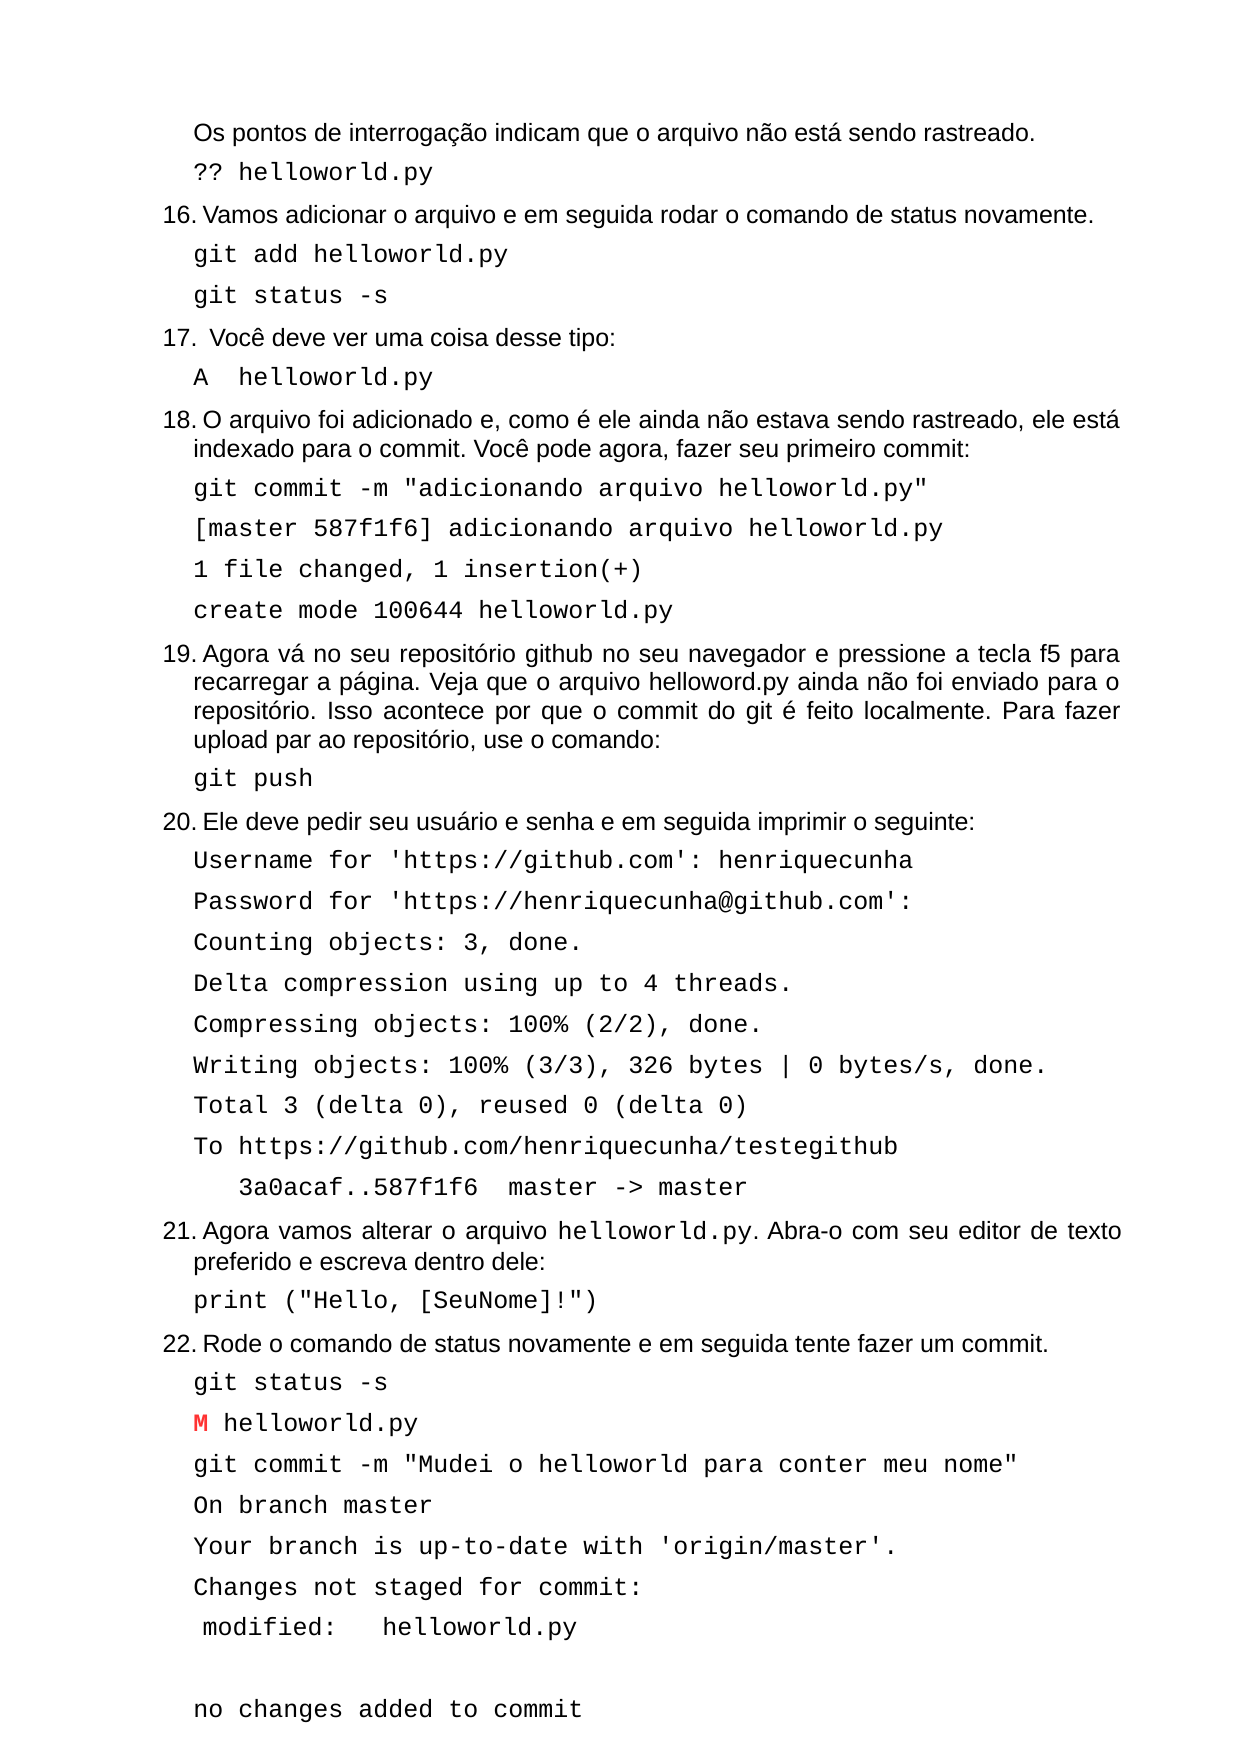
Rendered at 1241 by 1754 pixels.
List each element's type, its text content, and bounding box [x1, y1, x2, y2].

list Vamos adicionar o arquivo e em seguida rodar o comando de status novamente. [156, 200, 1122, 229]
list git add helloworld.py [156, 241, 1122, 270]
list Username for 'https://github.com': henriquecunha [156, 848, 1122, 876]
list Rode o comando de status novamente e em seguida tente fazer um commit. [156, 1329, 1122, 1357]
list Compressing objects: 100% (2/2), done. [156, 1011, 1122, 1040]
list git push [156, 766, 1122, 794]
list Password for 'https://henriquecunha@github.com': [156, 889, 1122, 917]
list Counting objects: 3, done. [156, 930, 1122, 958]
list Os pontos de interrogação indicam que o arquivo não está sendo rastreado. [156, 118, 1122, 147]
list no changes added to commit [156, 1697, 1122, 1725]
list git status -s [156, 1370, 1122, 1398]
list Agora vamos alterar o arquivo helloworld.py. Abra-o com seu editor de texto preferido e escreva dentro dele: [156, 1216, 1122, 1275]
list Total 3 (delta 0), reused 0 (delta 0) [156, 1093, 1122, 1121]
list create mode 100644 helloworld.py [156, 598, 1122, 626]
list On branch master [156, 1492, 1122, 1521]
list Ele deve pedir seu usuário e senha e em seguida imprimir o seguinte: [156, 807, 1122, 836]
list Changes not staged for commit: [156, 1574, 1122, 1602]
list git commit -m "adicionando arquivo helloworld.py" [156, 475, 1122, 503]
list Your branch is up-to-date with 'origin/master'. [156, 1533, 1122, 1562]
list ?? helloworld.py [156, 159, 1122, 188]
list To https://github.com/henriquecunha/testegithub [156, 1134, 1122, 1162]
list print ("Hello, [SeuNome]!") [156, 1288, 1122, 1316]
list O arquivo foi adicionado e, como é ele ainda não estava sendo rastreado, ele está indexado para o commit. Você pode agora, fazer seu primeiro commit: [156, 405, 1122, 463]
list Você deve ver uma coisa desse tipo: [156, 323, 1122, 352]
list modified: helloworld.py [156, 1615, 1122, 1643]
list A helloworld.py [156, 364, 1122, 393]
list 3a0acaf..587f1f6 master -> master [156, 1175, 1122, 1203]
list M helloworld.py [156, 1411, 1122, 1439]
list Agora vá no seu repositório github no seu navegador e pressione a tecla f5 para recarregar a página. Veja que o arquivo helloword.py ainda não foi enviado para o repositório. Isso acontece por que o commit do git é feito localmente. Para fazer upload par ao repositório, use o comando: [156, 638, 1122, 753]
list git commit -m "Mudei o helloworld para conter meu nome" [156, 1452, 1122, 1480]
list 1 file changed, 1 insertion(+) [156, 557, 1122, 585]
list Writing objects: 100% (3/3), 326 bytes | 0 bytes/s, done. [156, 1052, 1122, 1081]
list Delta compression using up to 4 threads. [156, 971, 1122, 999]
list git status -s [156, 282, 1122, 311]
list [master 587f1f6] adicionando arquivo helloworld.py [156, 516, 1122, 544]
